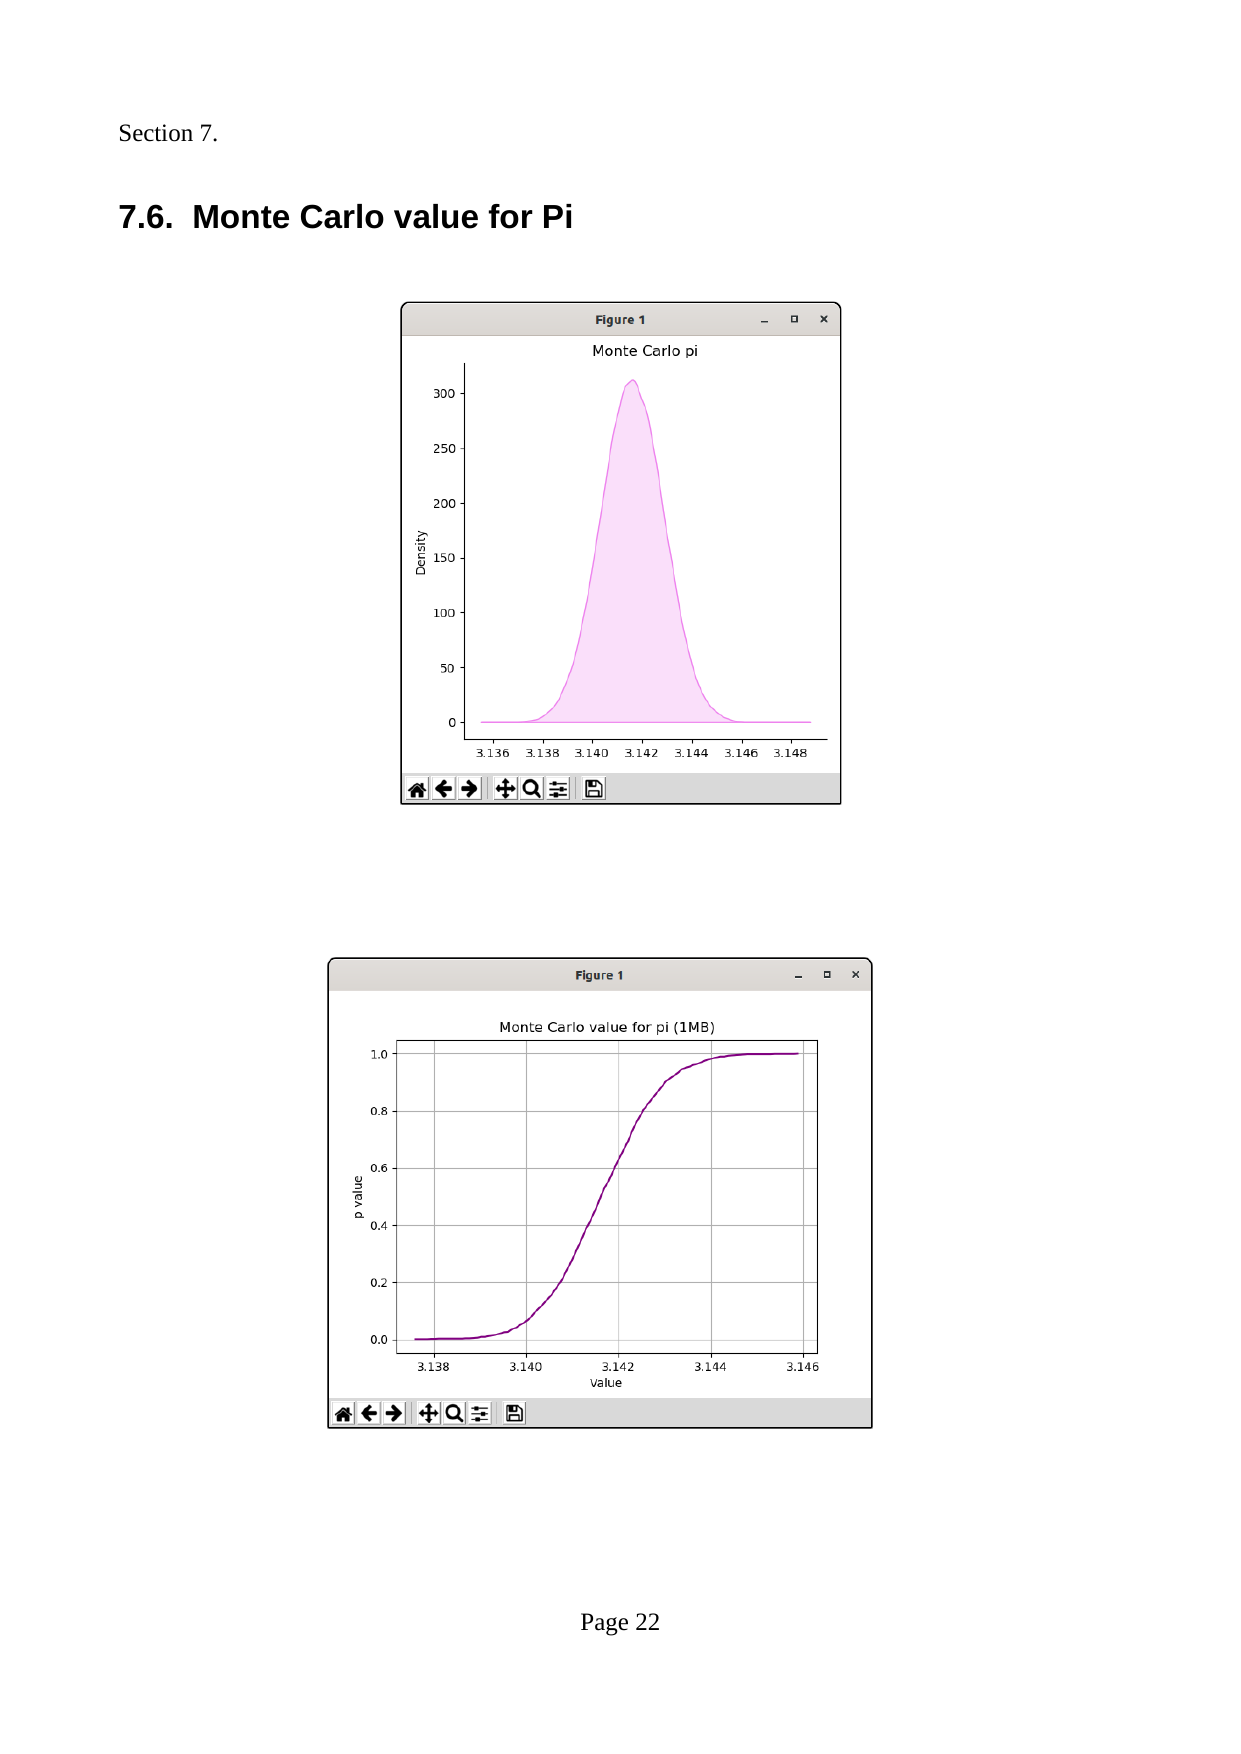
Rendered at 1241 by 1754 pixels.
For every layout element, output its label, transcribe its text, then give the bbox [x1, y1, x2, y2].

picture [319, 952, 880, 1436]
picture [392, 295, 849, 812]
subtitle Monte Carlo value for Pi [118, 197, 1122, 236]
